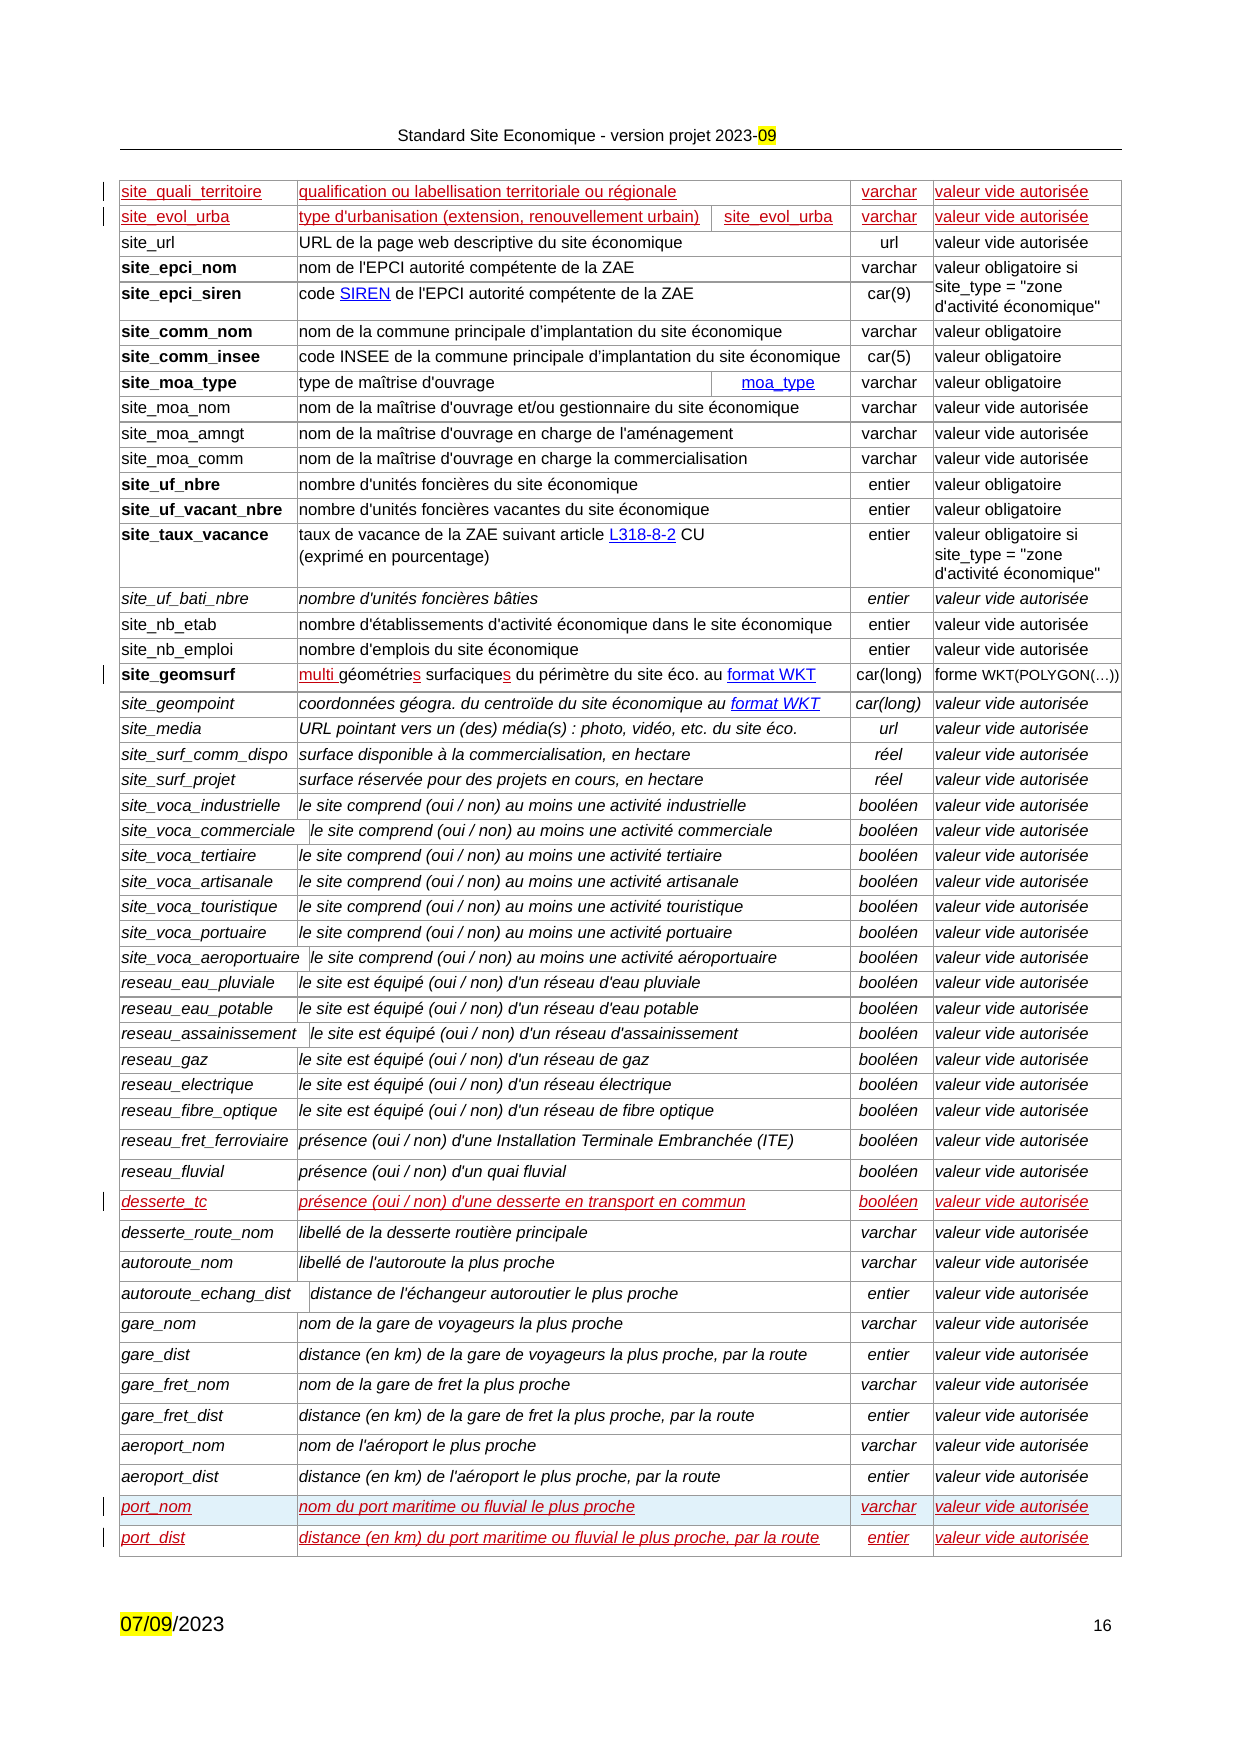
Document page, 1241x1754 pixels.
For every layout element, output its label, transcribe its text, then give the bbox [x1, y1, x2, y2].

table_cell valeur vide autorisée [934, 588, 1121, 612]
table_cell site_evol_urba [712, 206, 850, 231]
table_cell reseau_fluvial [120, 1160, 297, 1190]
table_cell nom de la gare de fret la plus proche [298, 1374, 850, 1403]
table_cell booléen [851, 820, 933, 844]
table_cell distance (en km) de l'aéroport le plus proche, par la route [298, 1465, 850, 1495]
table_cell autoroute_echang_dist [120, 1282, 309, 1312]
table_cell valeur vide autorisée [934, 423, 1121, 447]
table_cell valeur vide autorisée [934, 972, 1121, 996]
table_cell nombre d'unités foncières bâties [298, 588, 850, 612]
table_cell entier [851, 1404, 933, 1434]
table_cell valeur vide autorisée [934, 1048, 1121, 1073]
table_cell site_url [120, 232, 297, 256]
table_cell site_voca_commerciale [120, 820, 309, 844]
table_cell valeur vide autorisée [934, 1465, 1121, 1495]
table_cell le site comprend (oui / non) au moins une activité touristique [298, 896, 850, 920]
table_cell valeur obligatoire [934, 372, 1121, 396]
table_cell varchar [851, 206, 933, 231]
table_cell valeur vide autorisée [934, 1404, 1121, 1434]
table_cell varchar [851, 321, 933, 345]
table_cell site_moa_comm [120, 448, 297, 472]
table_cell entier [851, 1343, 933, 1373]
table_cell car(long) [851, 693, 933, 717]
table_cell gare_nom [120, 1313, 297, 1342]
table_cell valeur vide autorisée [934, 794, 1121, 818]
table_cell site_epci_nom [120, 257, 297, 281]
table_cell multi géométries surfaciques du périmètre du site éco. au format WKT [298, 664, 850, 691]
table_cell site_comm_nom [120, 321, 297, 345]
table_cell valeur vide autorisée [934, 870, 1121, 895]
table_cell car(long) [851, 664, 933, 691]
table_cell booléen [851, 998, 933, 1022]
table_cell surface réservée pour des projets en cours, en hectare [298, 769, 850, 793]
table_cell varchar [851, 397, 933, 421]
table_cell distance (en km) de la gare de voyageurs la plus proche, par la route [298, 1343, 850, 1373]
table_cell valeur vide autorisée [934, 1526, 1121, 1556]
table_cell site_voca_touristique [120, 896, 297, 920]
table_cell valeur obligatoire [934, 499, 1121, 523]
table_cell varchar [851, 1435, 933, 1464]
table_cell valeur vide autorisée [934, 613, 1121, 638]
table_cell valeur vide autorisée [934, 232, 1121, 256]
table_cell nom de la commune principale d’implantation du site économique [298, 321, 850, 345]
table_cell booléen [851, 1074, 933, 1098]
table_cell valeur vide autorisée [934, 820, 1121, 844]
table_cell booléen [851, 870, 933, 895]
table_cell site_moa_type [120, 372, 297, 396]
table_cell le site est équipé (oui / non) d'un réseau de gaz [298, 1048, 850, 1073]
table_cell site_geomsurf [120, 664, 297, 691]
table_cell type d'urbanisation (extension, renouvellement urbain) [298, 206, 711, 231]
table_cell varchar [851, 1374, 933, 1403]
table_cell entier [851, 1526, 933, 1556]
table_cell libellé de la desserte routière principale [298, 1221, 850, 1251]
table_cell nom de l'aéroport le plus proche [298, 1435, 850, 1464]
table_cell le site comprend (oui / non) au moins une activité industrielle [298, 794, 850, 818]
table_cell libellé de l'autoroute la plus proche [298, 1252, 850, 1281]
table_cell varchar [851, 372, 933, 396]
table_cell nom de la maîtrise d'ouvrage en charge de l'aménagement [298, 423, 850, 447]
table_cell valeur vide autorisée [934, 1374, 1121, 1403]
table_cell le site comprend (oui / non) au moins une activité tertiaire [298, 845, 850, 869]
table_cell URL de la page web descriptive du site économique [298, 232, 850, 256]
table_cell booléen [851, 921, 933, 946]
table_cell valeur vide autorisée [934, 1074, 1121, 1098]
table_cell présence (oui / non) d'un quai fluvial [298, 1160, 850, 1190]
table_cell valeur vide autorisée [934, 639, 1121, 663]
table_cell valeur vide autorisée [934, 181, 1121, 205]
table_cell code SIREN de l'EPCI autorité compétente de la ZAE [298, 283, 850, 320]
table_cell réel [851, 743, 933, 768]
table_cell valeur obligatoire [934, 473, 1121, 498]
table_cell site_quali_territoire [120, 181, 297, 205]
table_cell entier [851, 473, 933, 498]
table_cell desserte_route_nom [120, 1221, 297, 1251]
table_cell site_surf_projet [120, 769, 297, 793]
table_cell varchar [851, 181, 933, 205]
table_cell valeur vide autorisée [934, 896, 1121, 920]
table_cell booléen [851, 845, 933, 869]
table_cell gare_fret_dist [120, 1404, 297, 1434]
table_cell valeur obligatoire [934, 346, 1121, 371]
table_cell varchar [851, 1252, 933, 1281]
table_cell valeur vide autorisée [934, 947, 1121, 971]
table_cell varchar [851, 448, 933, 472]
table_cell moa_type [712, 372, 850, 396]
table_cell valeur vide autorisée [934, 448, 1121, 472]
table_cell entier [851, 524, 933, 587]
table_cell gare_fret_nom [120, 1374, 297, 1403]
table_cell site_media [120, 718, 297, 742]
table_cell site_evol_urba [120, 206, 297, 231]
table_cell entier [851, 613, 933, 638]
table_cell reseau_fibre_optique [120, 1099, 297, 1129]
table_cell site_surf_comm_dispo [120, 743, 297, 768]
table_cell site_moa_amngt [120, 423, 297, 447]
table_cell valeur vide autorisée [934, 1160, 1121, 1190]
table_cell site_voca_portuaire [120, 921, 297, 946]
table_cell aeroport_dist [120, 1465, 297, 1495]
table_cell nombre d'unités foncières du site économique [298, 473, 850, 498]
table_cell booléen [851, 1191, 933, 1220]
table_cell valeur vide autorisée [934, 1191, 1121, 1220]
table_cell autoroute_nom [120, 1252, 297, 1281]
table_cell url [851, 232, 933, 256]
table_cell le site est équipé (oui / non) d'un réseau d'assainissement [310, 1023, 850, 1047]
table_cell booléen [851, 1023, 933, 1047]
table_cell varchar [851, 423, 933, 447]
table_cell booléen [851, 794, 933, 818]
table_cell site_uf_nbre [120, 473, 297, 498]
table_cell nombre d'emplois du site économique [298, 639, 850, 663]
table_cell site_comm_insee [120, 346, 297, 371]
table_cell site_nb_etab [120, 613, 297, 638]
table_cell reseau_gaz [120, 1048, 297, 1073]
table_cell entier [851, 588, 933, 612]
table_cell valeur vide autorisée [934, 1252, 1121, 1281]
table_cell entier [851, 639, 933, 663]
table_cell site_voca_tertiaire [120, 845, 297, 869]
table_cell booléen [851, 896, 933, 920]
table_cell nom de l'EPCI autorité compétente de la ZAE [298, 257, 850, 281]
table_cell site_moa_nom [120, 397, 297, 421]
table_cell reseau_assainissement [120, 1023, 309, 1047]
table_cell entier [851, 1282, 933, 1312]
table_cell site_nb_emploi [120, 639, 297, 663]
table_cell aeroport_nom [120, 1435, 297, 1464]
table_cell site_taux_vacance [120, 524, 297, 587]
table_cell le site comprend (oui / non) au moins une activité commerciale [310, 820, 850, 844]
table_cell code INSEE de la commune principale d’implantation du site économique [298, 346, 850, 371]
table_cell nom de la maîtrise d'ouvrage en charge la commercialisation [298, 448, 850, 472]
table_cell réel [851, 769, 933, 793]
table_cell nombre d'unités foncières vacantes du site économique [298, 499, 850, 523]
table_cell gare_dist [120, 1343, 297, 1373]
table_cell entier [851, 499, 933, 523]
table_cell varchar [851, 1313, 933, 1342]
table_cell entier [851, 1465, 933, 1495]
table_cell présence (oui / non) d'une desserte en transport en commun [298, 1191, 850, 1220]
table_cell valeur vide autorisée [934, 206, 1121, 231]
table_cell reseau_eau_potable [120, 998, 297, 1022]
table_cell type de maîtrise d'ouvrage [298, 372, 711, 396]
table_cell site_uf_bati_nbre [120, 588, 297, 612]
table_cell valeur vide autorisée [934, 693, 1121, 717]
table_cell reseau_eau_pluviale [120, 972, 297, 996]
table_cell valeur obligatoire [934, 321, 1121, 345]
table_cell desserte_tc [120, 1191, 297, 1220]
table_cell présence (oui / non) d'une Installation Terminale Embranchée (ITE) [298, 1130, 850, 1159]
table_cell valeur vide autorisée [934, 1313, 1121, 1342]
table_cell le site est équipé (oui / non) d'un réseau électrique [298, 1074, 850, 1098]
table_cell reseau_electrique [120, 1074, 297, 1098]
table_cell valeur vide autorisée [934, 1221, 1121, 1251]
table_cell site_voca_artisanale [120, 870, 297, 895]
table_cell varchar [851, 257, 933, 281]
table_cell valeur vide autorisée [934, 1130, 1121, 1159]
table_cell reseau_fret_ferroviaire [120, 1130, 297, 1159]
table_cell valeur obligatoire si site_type = "zone d'activité économique" [934, 257, 1121, 320]
table_cell site_uf_vacant_nbre [120, 499, 297, 523]
table_cell le site comprend (oui / non) au moins une activité aéroportuaire [310, 947, 850, 971]
table_cell valeur vide autorisée [934, 1282, 1121, 1312]
table_cell le site comprend (oui / non) au moins une activité portuaire [298, 921, 850, 946]
table_cell le site est équipé (oui / non) d'un réseau de fibre optique [298, 1099, 850, 1129]
table_cell booléen [851, 947, 933, 971]
table_cell valeur obligatoire si site_type = "zone d'activité économique" [934, 524, 1121, 587]
table_cell valeur vide autorisée [934, 921, 1121, 946]
table_cell booléen [851, 1130, 933, 1159]
table_cell valeur vide autorisée [934, 397, 1121, 421]
table_cell valeur vide autorisée [934, 743, 1121, 768]
table_cell nombre d'établissements d'activité économique dans le site économique [298, 613, 850, 638]
table_cell distance (en km) du port maritime ou fluvial le plus proche, par la route [298, 1526, 850, 1556]
table_cell qualification ou labellisation territoriale ou régionale [298, 181, 850, 205]
table_cell nom de la gare de voyageurs la plus proche [298, 1313, 850, 1342]
table_cell site_epci_siren [120, 283, 297, 320]
table_cell valeur vide autorisée [934, 998, 1121, 1022]
table_cell surface disponible à la commercialisation, en hectare [298, 743, 850, 768]
table_cell url [851, 718, 933, 742]
table_cell site_voca_industrielle [120, 794, 297, 818]
table_cell car(9) [851, 283, 933, 320]
table_cell le site est équipé (oui / non) d'un réseau d'eau pluviale [298, 972, 850, 996]
table_cell valeur vide autorisée [934, 1343, 1121, 1373]
table_cell booléen [851, 972, 933, 996]
table_cell nom de la maîtrise d'ouvrage et/ou gestionnaire du site économique [298, 397, 850, 421]
table_cell valeur vide autorisée [934, 1099, 1121, 1129]
table_cell distance de l'échangeur autoroutier le plus proche [310, 1282, 850, 1312]
table_cell taux de vacance de la ZAE suivant article L318-8-2 CU (exprimé en pourcentage) [298, 524, 850, 587]
table_cell valeur vide autorisée [934, 1023, 1121, 1047]
table_cell site_geompoint [120, 693, 297, 717]
table_cell port_dist [120, 1526, 297, 1556]
table_cell valeur vide autorisée [934, 845, 1121, 869]
table_cell forme WKT(POLYGON(…)) [934, 664, 1121, 691]
table_cell URL pointant vers un (des) média(s) : photo, vidéo, etc. du site éco. [298, 718, 850, 742]
table_cell car(5) [851, 346, 933, 371]
table_cell varchar [851, 1221, 933, 1251]
table_cell booléen [851, 1099, 933, 1129]
table_cell site_voca_aeroportuaire [120, 947, 309, 971]
table_cell booléen [851, 1048, 933, 1073]
table_cell distance (en km) de la gare de fret la plus proche, par la route [298, 1404, 850, 1434]
table_cell valeur vide autorisée [934, 718, 1121, 742]
table_cell booléen [851, 1160, 933, 1190]
table_cell valeur vide autorisée [934, 769, 1121, 793]
table_cell valeur vide autorisée [934, 1435, 1121, 1464]
table_cell coordonnées géogra. du centroïde du site économique au format WKT [298, 693, 850, 717]
table_cell le site comprend (oui / non) au moins une activité artisanale [298, 870, 850, 895]
table_cell le site est équipé (oui / non) d'un réseau d'eau potable [298, 998, 850, 1022]
